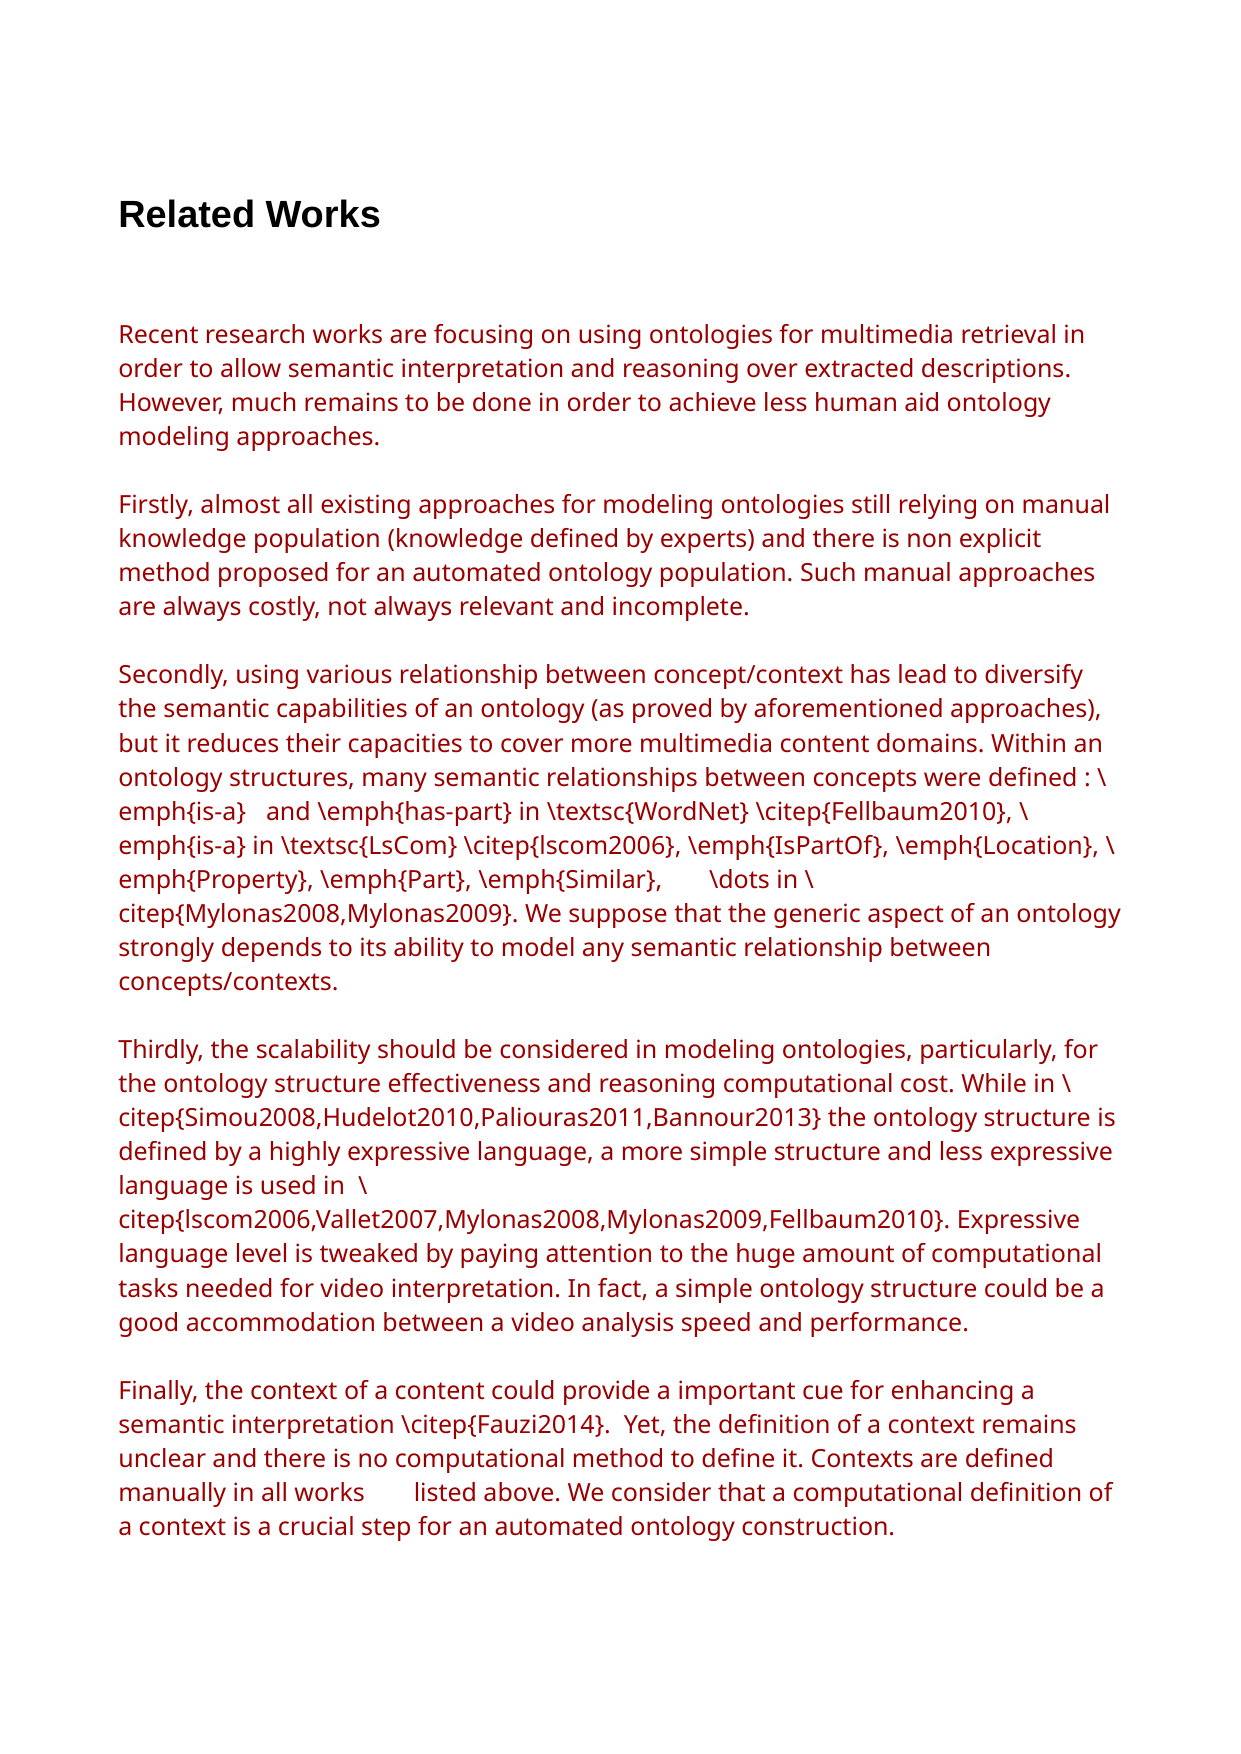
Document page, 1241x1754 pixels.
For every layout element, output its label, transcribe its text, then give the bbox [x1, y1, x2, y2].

text Finally, the context of a content could provide a important cue for enhancing a semantic interpretation \citep{Fauzi2014}. Yet, the definition of a context remains unclear and there is no computational method to define it. Contexts are defined manually in all works listed above. We consider that a computational definition of a context is a crucial step for an automated ontology construction. [118, 1372, 1122, 1543]
text Recent research works are focusing on using ontologies for multimedia retrieval in order to allow semantic interpretation and reasoning over extracted descriptions. However, much remains to be done in order to achieve less human aid ontology modeling approaches. [118, 316, 1122, 453]
text Thirdly, the scalability should be considered in modeling ontologies, particularly, for the ontology structure effectiveness and reasoning computational cost. While in \citep{Simou2008,Hudelot2010,Paliouras2011,Bannour2013} the ontology structure is defined by a highly expressive language, a more simple structure and less expressive language is used in \citep{lscom2006,Vallet2007,Mylonas2008,Mylonas2009,Fellbaum2010}. Expressive language level is tweaked by paying attention to the huge amount of computational tasks needed for video interpretation. In fact, a simple ontology structure could be a good accommodation between a video analysis speed and performance. [118, 1032, 1122, 1338]
subtitle Related Works [118, 192, 1122, 236]
text Firstly, almost all existing approaches for modeling ontologies still relying on manual knowledge population (knowledge defined by experts) and there is non explicit method proposed for an automated ontology population. Such manual approaches are always costly, not always relevant and incomplete. [118, 487, 1122, 623]
text Secondly, using various relationship between concept/context has lead to diversify the semantic capabilities of an ontology (as proved by aforementioned approaches), but it reduces their capacities to cover more multimedia content domains. Within an ontology structures, many semantic relationships between concepts were defined : \emph{is-a} and \emph{has-part} in \textsc{WordNet} \citep{Fellbaum2010}, \emph{is-a} in \textsc{LsCom} \citep{lscom2006}, \emph{IsPartOf}, \emph{Location}, \emph{Property}, \emph{Part}, \emph{Similar}, \dots in \citep{Mylonas2008,Mylonas2009}. We suppose that the generic aspect of an ontology strongly depends to its ability to model any semantic relationship between concepts/contexts. [118, 657, 1122, 998]
